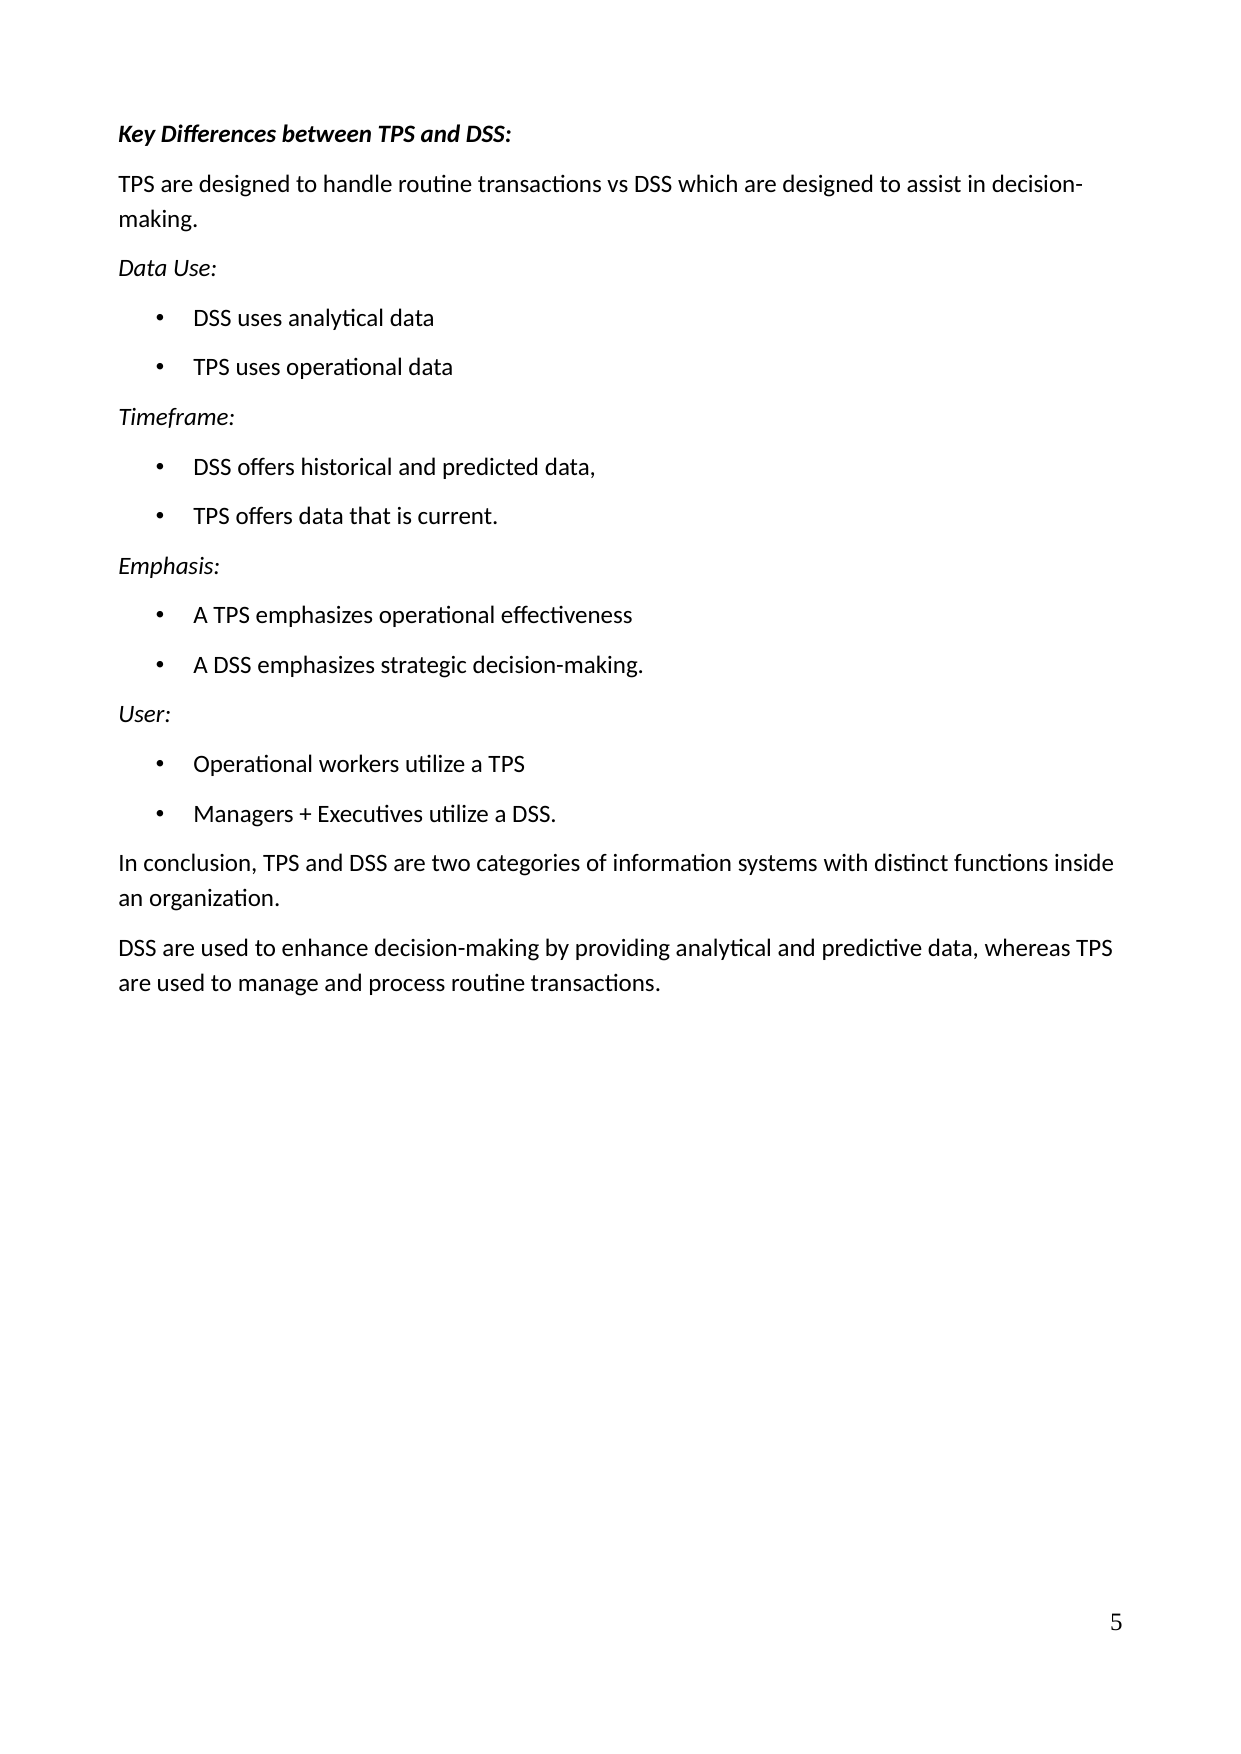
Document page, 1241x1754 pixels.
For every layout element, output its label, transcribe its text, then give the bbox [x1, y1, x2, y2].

list TPS offers data that is current. [156, 500, 1122, 531]
list Operational workers utilize a TPS [156, 748, 1122, 779]
list A DSS emphasizes strategic decision-making. [156, 649, 1122, 679]
text TPS are designed to handle routine transactions vs DSS which are designed to assist in decision-making. [118, 168, 1122, 233]
text DSS are used to enhance decision-making by providing analytical and predictive data, whereas TPS are used to manage and process routine transactions. [118, 932, 1122, 997]
text Data Use: [118, 252, 1122, 283]
list Managers + Executives utilize a DSS. [156, 798, 1122, 828]
list DSS offers historical and predicted data, [156, 451, 1122, 481]
list TPS uses operational data [156, 351, 1122, 382]
list DSS uses analytical data [156, 302, 1122, 332]
text Timeframe: [118, 401, 1122, 432]
list A TPS emphasizes operational effectiveness [156, 599, 1122, 630]
text Key Differences between TPS and DSS: [118, 118, 1122, 149]
text User: [118, 698, 1122, 729]
text In conclusion, TPS and DSS are two categories of information systems with distinct functions inside an organization. [118, 847, 1122, 913]
text Emphasis: [118, 550, 1122, 580]
